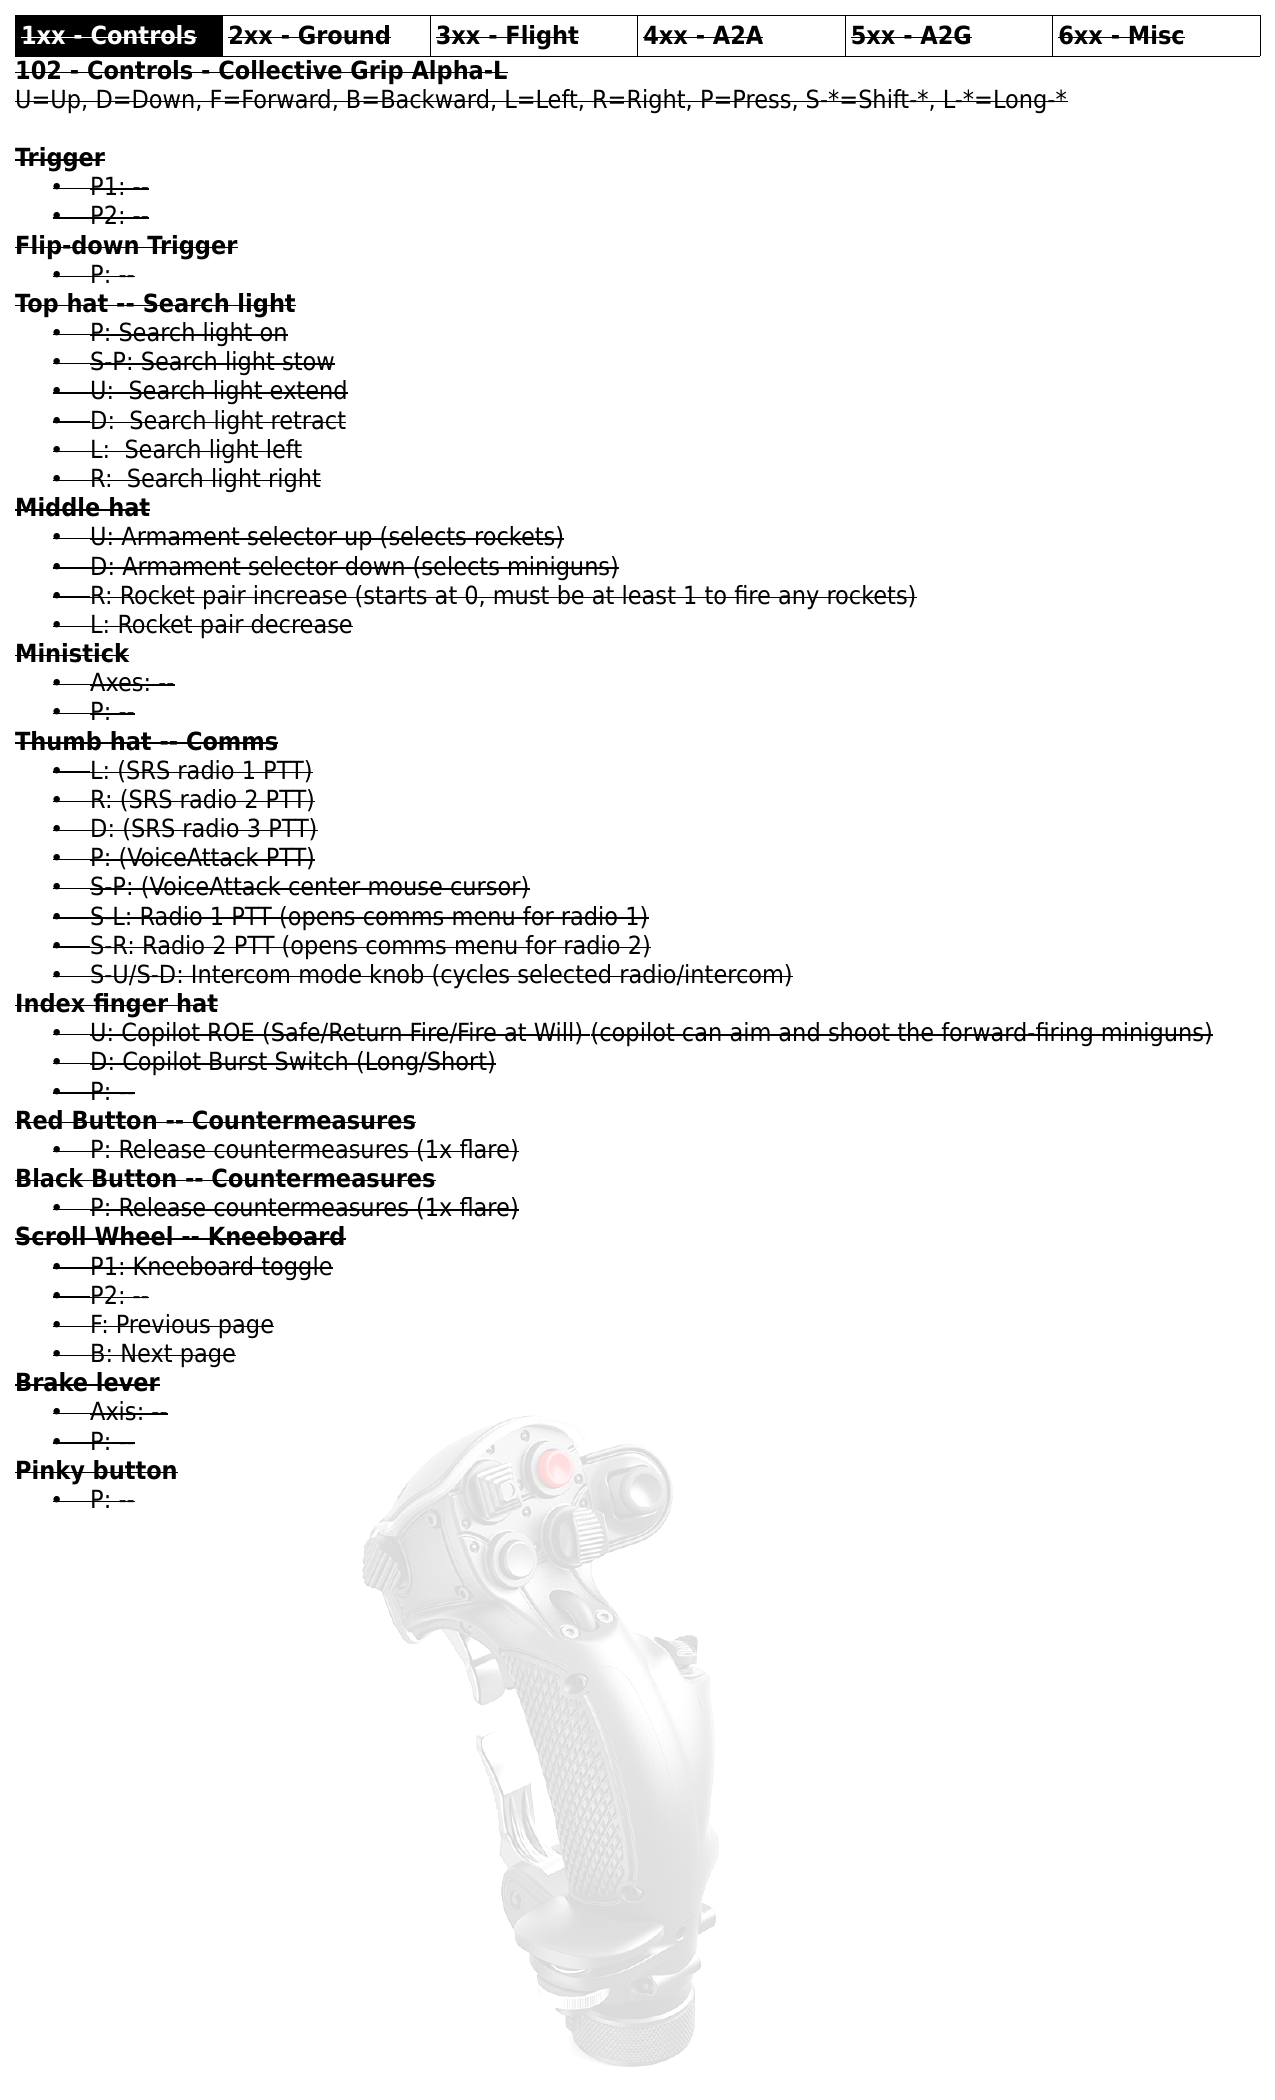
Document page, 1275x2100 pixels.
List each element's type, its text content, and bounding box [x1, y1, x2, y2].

text Top hat -- Search light [15, 289, 1260, 318]
list R: Search light right [52, 464, 1260, 493]
text Index finger hat [15, 989, 1260, 1018]
list P: -- [52, 260, 1260, 289]
list P1: -- [52, 172, 1260, 202]
text Trigger [15, 143, 1260, 172]
text Black Button -- Countermeasures [15, 1164, 1260, 1193]
table_header 5xx - A2G [846, 16, 1052, 56]
text Red Button -- Countermeasures [15, 1106, 1260, 1135]
text Ministick [15, 639, 1260, 668]
text Pinky button [15, 1456, 230, 1485]
text Scroll Wheel -- Kneeboard [15, 1222, 1260, 1252]
list P: -- [52, 1077, 1260, 1106]
list P: (VoiceAttack PTT) [52, 843, 1260, 872]
list D: Armament selector down (selects miniguns) [52, 552, 1260, 581]
list [1045, 1485, 1260, 1514]
text Brake lever [15, 1368, 230, 1397]
list U: Armament selector up (selects rockets) [52, 522, 1260, 552]
list F: Previous page [52, 1327, 230, 1339]
list Axes: -- [52, 668, 1260, 697]
list [1045, 1427, 1260, 1456]
list F: Previous page [1045, 1310, 1260, 1339]
list R: Rocket pair increase (starts at 0, must be at least 1 to fire any rockets) [52, 581, 1260, 610]
text 102 - Controls - Collective Grip Alpha-L [15, 57, 1260, 85]
list [1045, 1397, 1260, 1427]
list P1: Kneeboard toggle [52, 1252, 1260, 1281]
list B: Next page [52, 1356, 230, 1368]
list P2: -- [52, 202, 1260, 231]
text Thumb hat -- Comms [15, 727, 1260, 756]
list Axis: -- [52, 1397, 230, 1427]
text [1045, 1456, 1260, 1485]
table_header 2xx - Ground [223, 16, 430, 56]
list D: (SRS radio 3 PTT) [52, 814, 1260, 843]
text U=Up, D=Down, F=Forward, B=Backward, L=Left, R=Right, P=Press, S-*=Shift-*, L-*=Long-* [15, 85, 1260, 114]
list P2: -- [52, 1281, 1260, 1310]
list S-L: Radio 1 PTT (opens comms menu for radio 1) [52, 902, 1260, 931]
list U: Copilot ROE (Safe/Return Fire/Fire at Will) (copilot can aim and shoot the forward-firing miniguns) [52, 1018, 1260, 1047]
list P: -- [52, 1427, 230, 1456]
list P: Search light on [52, 318, 1260, 347]
list P: -- [52, 1485, 230, 1514]
list B: Next page [52, 1339, 230, 1355]
list P: Release countermeasures (1x flare) [52, 1135, 1260, 1164]
list F: Previous page [52, 1310, 230, 1326]
list S-U/S-D: Intercom mode knob (cycles selected radio/intercom) [52, 960, 1260, 989]
list S-R: Radio 2 PTT (opens comms menu for radio 2) [52, 931, 1260, 960]
table_header 3xx - Flight [431, 16, 637, 56]
list L: (SRS radio 1 PTT) [52, 756, 1260, 785]
list L: Search light left [52, 435, 1260, 464]
list S-P: (VoiceAttack center mouse cursor) [52, 872, 1260, 902]
text [1045, 1368, 1260, 1397]
list P: -- [52, 697, 1260, 727]
list R: (SRS radio 2 PTT) [52, 785, 1260, 814]
text Middle hat [15, 493, 1260, 522]
list D: Copilot Burst Switch (Long/Short) [52, 1047, 1260, 1077]
list L: Rocket pair decrease [52, 610, 1260, 639]
list B: Next page [1045, 1339, 1260, 1368]
list P: Release countermeasures (1x flare) [52, 1193, 1260, 1222]
list S-P: Search light stow [52, 347, 1260, 377]
table_header 1xx - Controls [16, 16, 222, 56]
list D: Search light retract [52, 406, 1260, 435]
table_header 6xx - Misc [1053, 16, 1260, 56]
text Flip-down Trigger [15, 231, 1260, 260]
list U: Search light extend [52, 377, 1260, 406]
table_header 4xx - A2A [638, 16, 845, 56]
